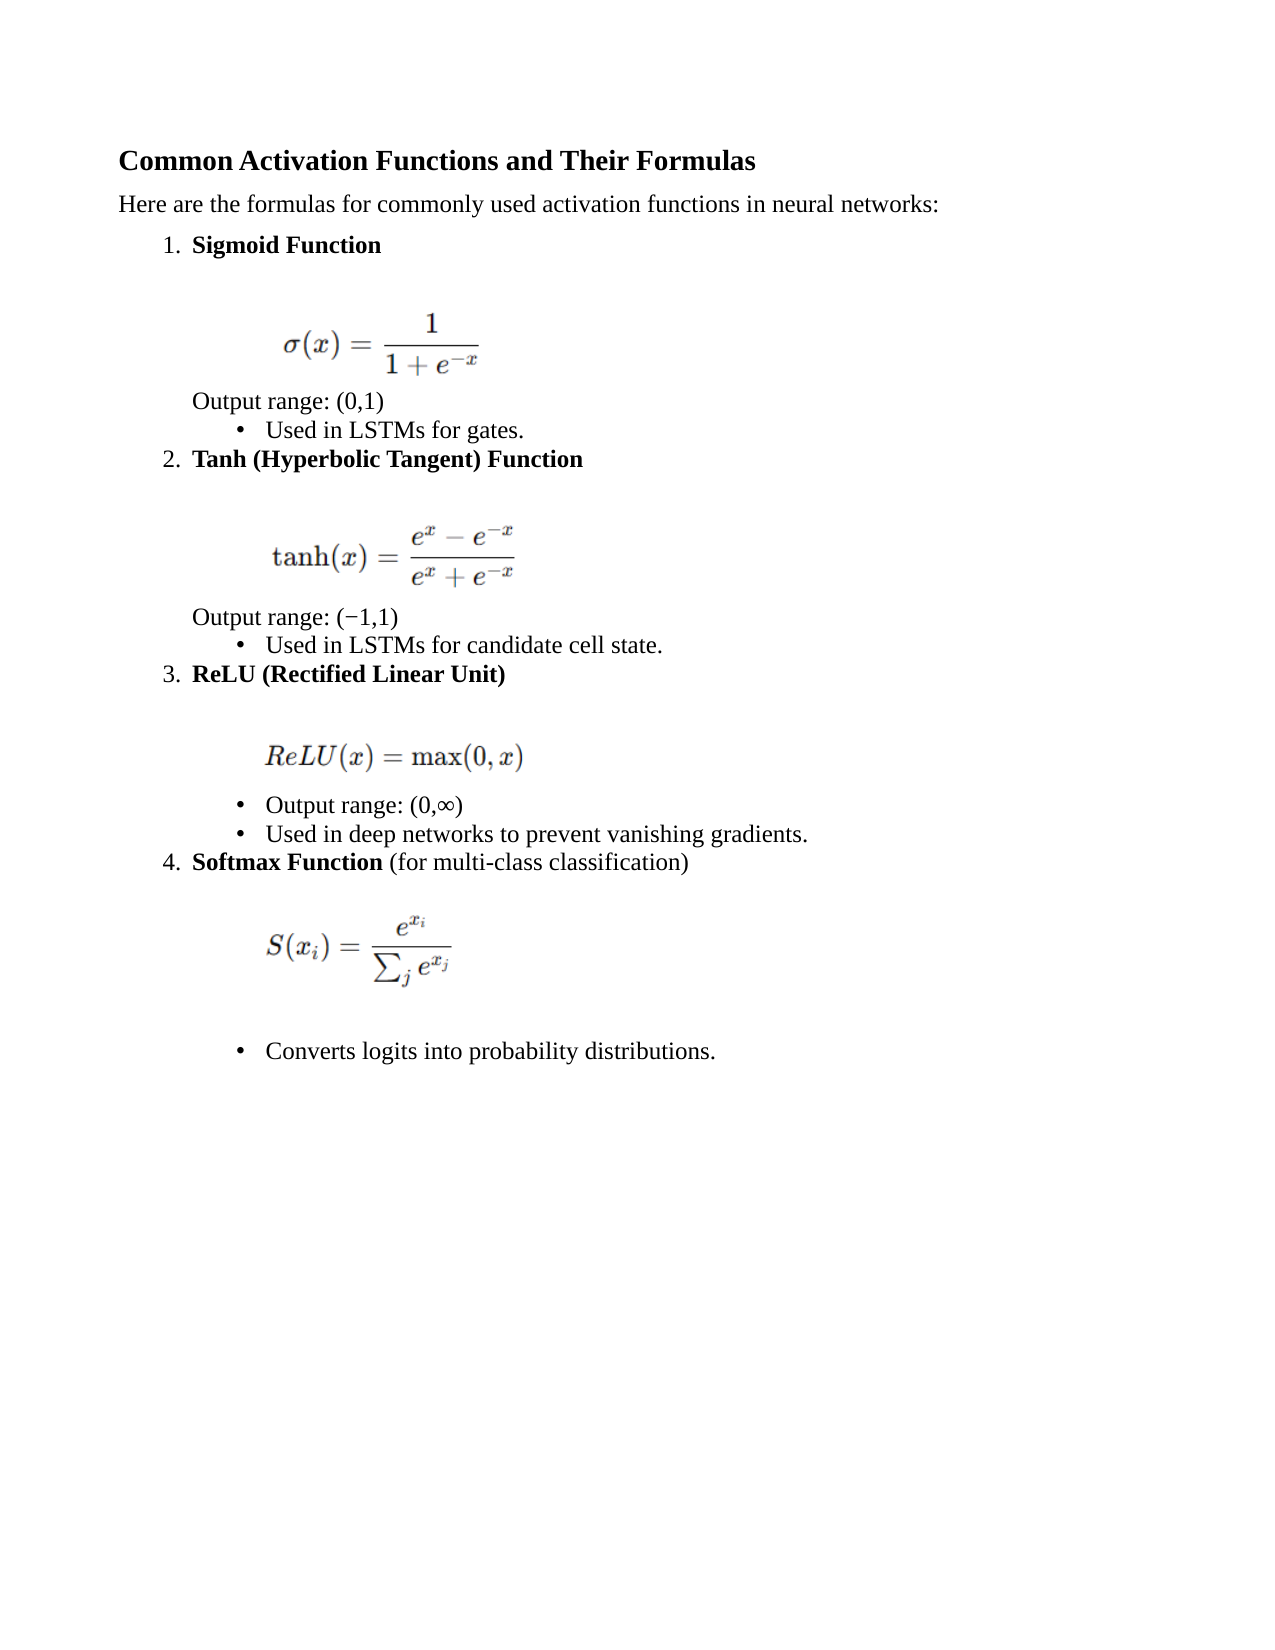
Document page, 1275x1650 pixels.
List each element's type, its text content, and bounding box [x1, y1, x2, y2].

list Used in deep networks to prevent vanishing gradients. [236, 819, 1157, 847]
list Used in LSTMs for gates. [236, 415, 1157, 444]
picture [275, 298, 496, 387]
list Tanh (Hyperbolic Tangent) Function [162, 444, 1157, 472]
picture [259, 714, 539, 790]
list ​Output range: (−1,1) [162, 485, 1157, 630]
list ​Output range: (0,1) [162, 272, 1157, 415]
text Here are the formulas for commonly used activation functions in neural networks: [118, 189, 1157, 218]
list ​​ [162, 889, 1157, 1036]
subtitle Common Activation Functions and Their Formulas [118, 143, 1157, 177]
list Used in LSTMs for candidate cell state. [236, 630, 1157, 659]
list Softmax Function (for multi-class classification) [162, 847, 1157, 876]
picture [265, 499, 542, 602]
list Converts logits into probability distributions. [236, 1036, 1157, 1065]
list ReLU (Rectified Linear Unit) [162, 659, 1157, 688]
list Output range: (0,∞) [236, 700, 1157, 819]
list Sigmoid Function [162, 230, 1157, 259]
picture [263, 894, 461, 1008]
